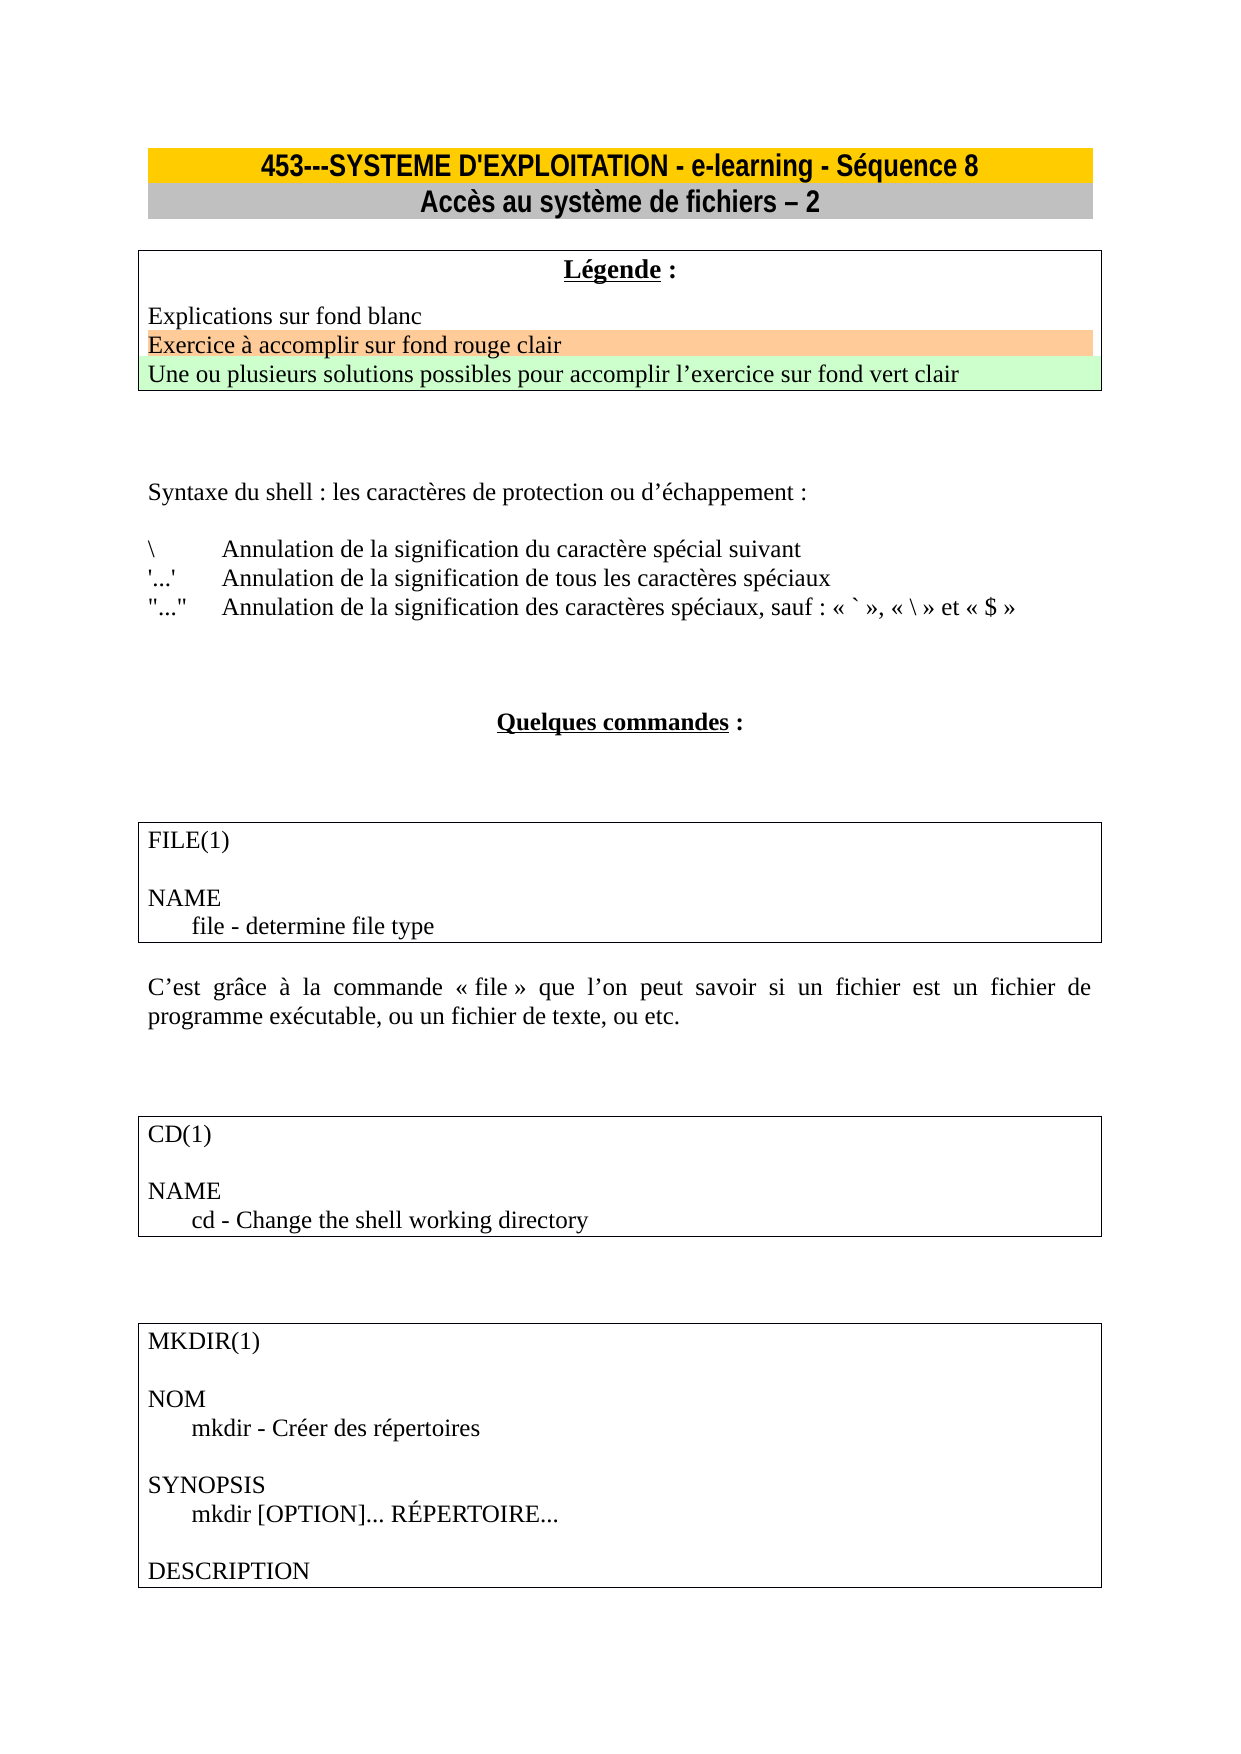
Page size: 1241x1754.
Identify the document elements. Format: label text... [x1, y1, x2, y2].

text MKDIR(1) [139, 1324, 1101, 1355]
text file - determine file type [139, 908, 1101, 942]
text NAME [148, 883, 1093, 908]
text cd - Change the shell working directory [139, 1202, 1101, 1236]
text \ Annulation de la signification du caractère spécial suivant [148, 534, 1093, 563]
text '...' Annulation de la signification de tous les caractères spéciaux [148, 563, 1093, 592]
text FILE(1) [139, 823, 1101, 854]
text SYNOPSIS [148, 1470, 1093, 1499]
text Accès au système de fichiers – 2 [148, 183, 1093, 219]
text mkdir - Créer des répertoires [148, 1413, 1093, 1441]
text "..." Annulation de la signification des caractères spéciaux, sauf : « ` », « \ » et « $ » [148, 592, 1093, 621]
text 453---SYSTEME D'EXPLOITATION - e-learning - Séquence 8 [148, 148, 1093, 183]
text Quelques commandes : [148, 707, 1093, 736]
text C’est grâce à la commande « file » que l’on peut savoir si un fichier est un fichier de programme exécutable, ou un fichier de texte, ou etc. [148, 972, 1093, 1029]
text DESCRIPTION [139, 1553, 1101, 1587]
text Syntaxe du shell : les caractères de protection ou d’échappement : [148, 477, 1093, 506]
text mkdir [OPTION]... RÉPERTOIRE... [148, 1499, 1093, 1528]
text NOM [148, 1384, 1093, 1413]
text NAME [148, 1176, 1093, 1202]
text Exercice à accomplir sur fond rouge clair [148, 330, 1093, 356]
text Une ou plusieurs solutions possibles pour accomplir l’exercice sur fond vert clair [139, 356, 1101, 390]
text CD(1) [139, 1117, 1101, 1148]
text Explications sur fond blanc [148, 301, 1093, 330]
text Légende : [139, 251, 1101, 285]
